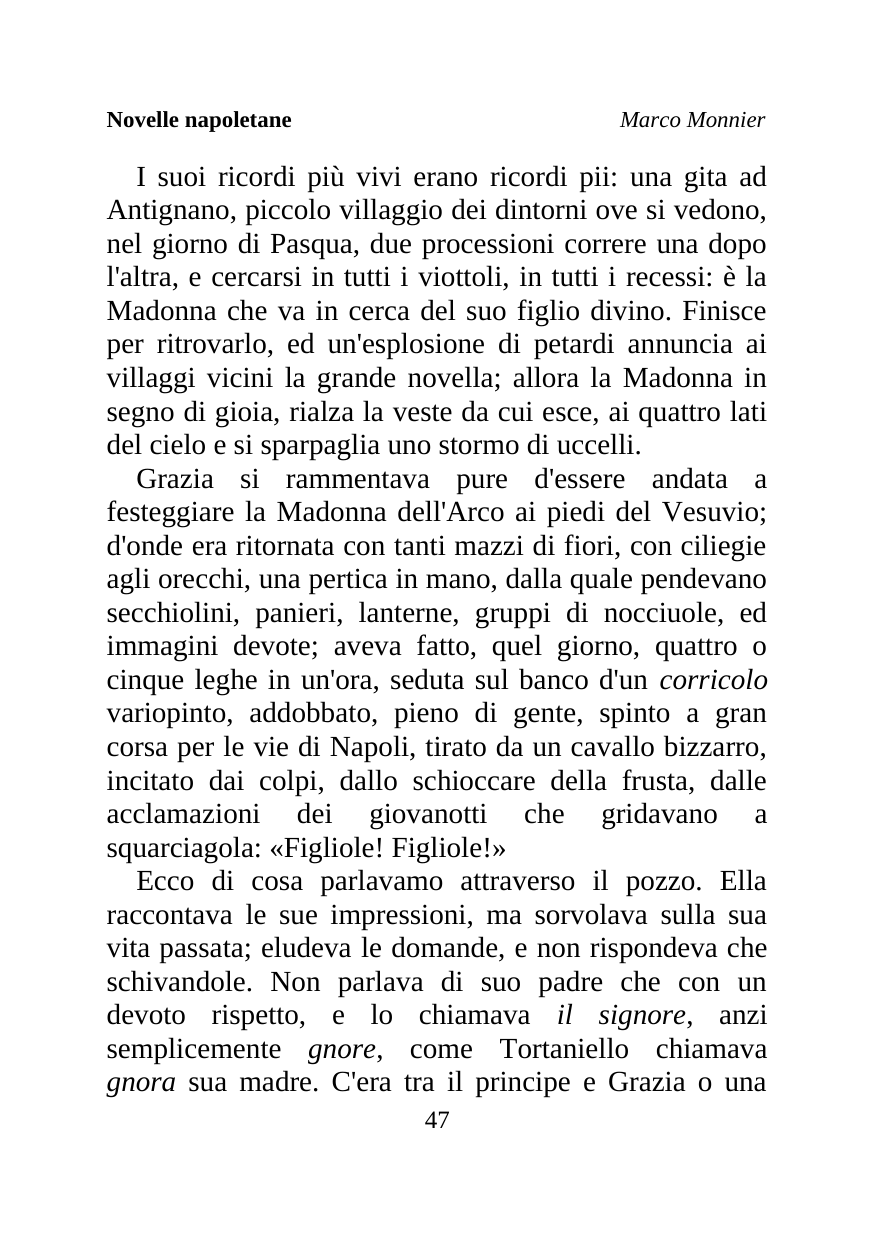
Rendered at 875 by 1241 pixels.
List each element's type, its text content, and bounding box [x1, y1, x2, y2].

text Ecco di cosa parlavamo attraverso il pozzo. Ella raccontava le sue impressioni, ma sorvolava sulla sua vita passata; eludeva le domande, e non rispondeva che schivandole. Non parlava di suo padre che con un devoto rispetto, e lo chiamava il signore, anzi semplicemente gnore, come Tortaniello chiamava gnora sua madre. C'era tra il principe e Grazia o una [106, 863, 768, 1098]
text Grazia si rammentava pure d'essere andata a festeggiare la Madonna dell'Arco ai piedi del Vesuvio; d'onde era ritornata con tanti mazzi di fiori, con ciliegie agli orecchi, una pertica in mano, dalla quale pendevano secchiolini, panieri, lanterne, gruppi di nocciuole, ed immagini devote; aveva fatto, quel giorno, quattro o cinque leghe in un'ora, seduta sul banco d'un corricolo variopinto, addobbato, pieno di gente, spinto a gran corsa per le vie di Napoli, tirato da un cavallo bizzarro, incitato dai colpi, dallo schioccare della frusta, dalle acclamazioni dei giovanotti che gridavano a squarciagola: «Figliole! Figliole!» [106, 461, 768, 863]
text I suoi ricordi più vivi erano ricordi pii: una gita ad Antignano, piccolo villaggio dei dintorni ove si vedono, nel giorno di Pasqua, due processioni correre una dopo l'altra, e cercarsi in tutti i viottoli, in tutti i recessi: è la Madonna che va in cerca del suo figlio divino. Finisce per ritrovarlo, ed un'esplosione di petardi annuncia ai villaggi vicini la grande novella; allora la Madonna in segno di gioia, rialza la veste da cui esce, ai quattro lati del cielo e si sparpaglia uno stormo di uccelli. [106, 159, 768, 461]
